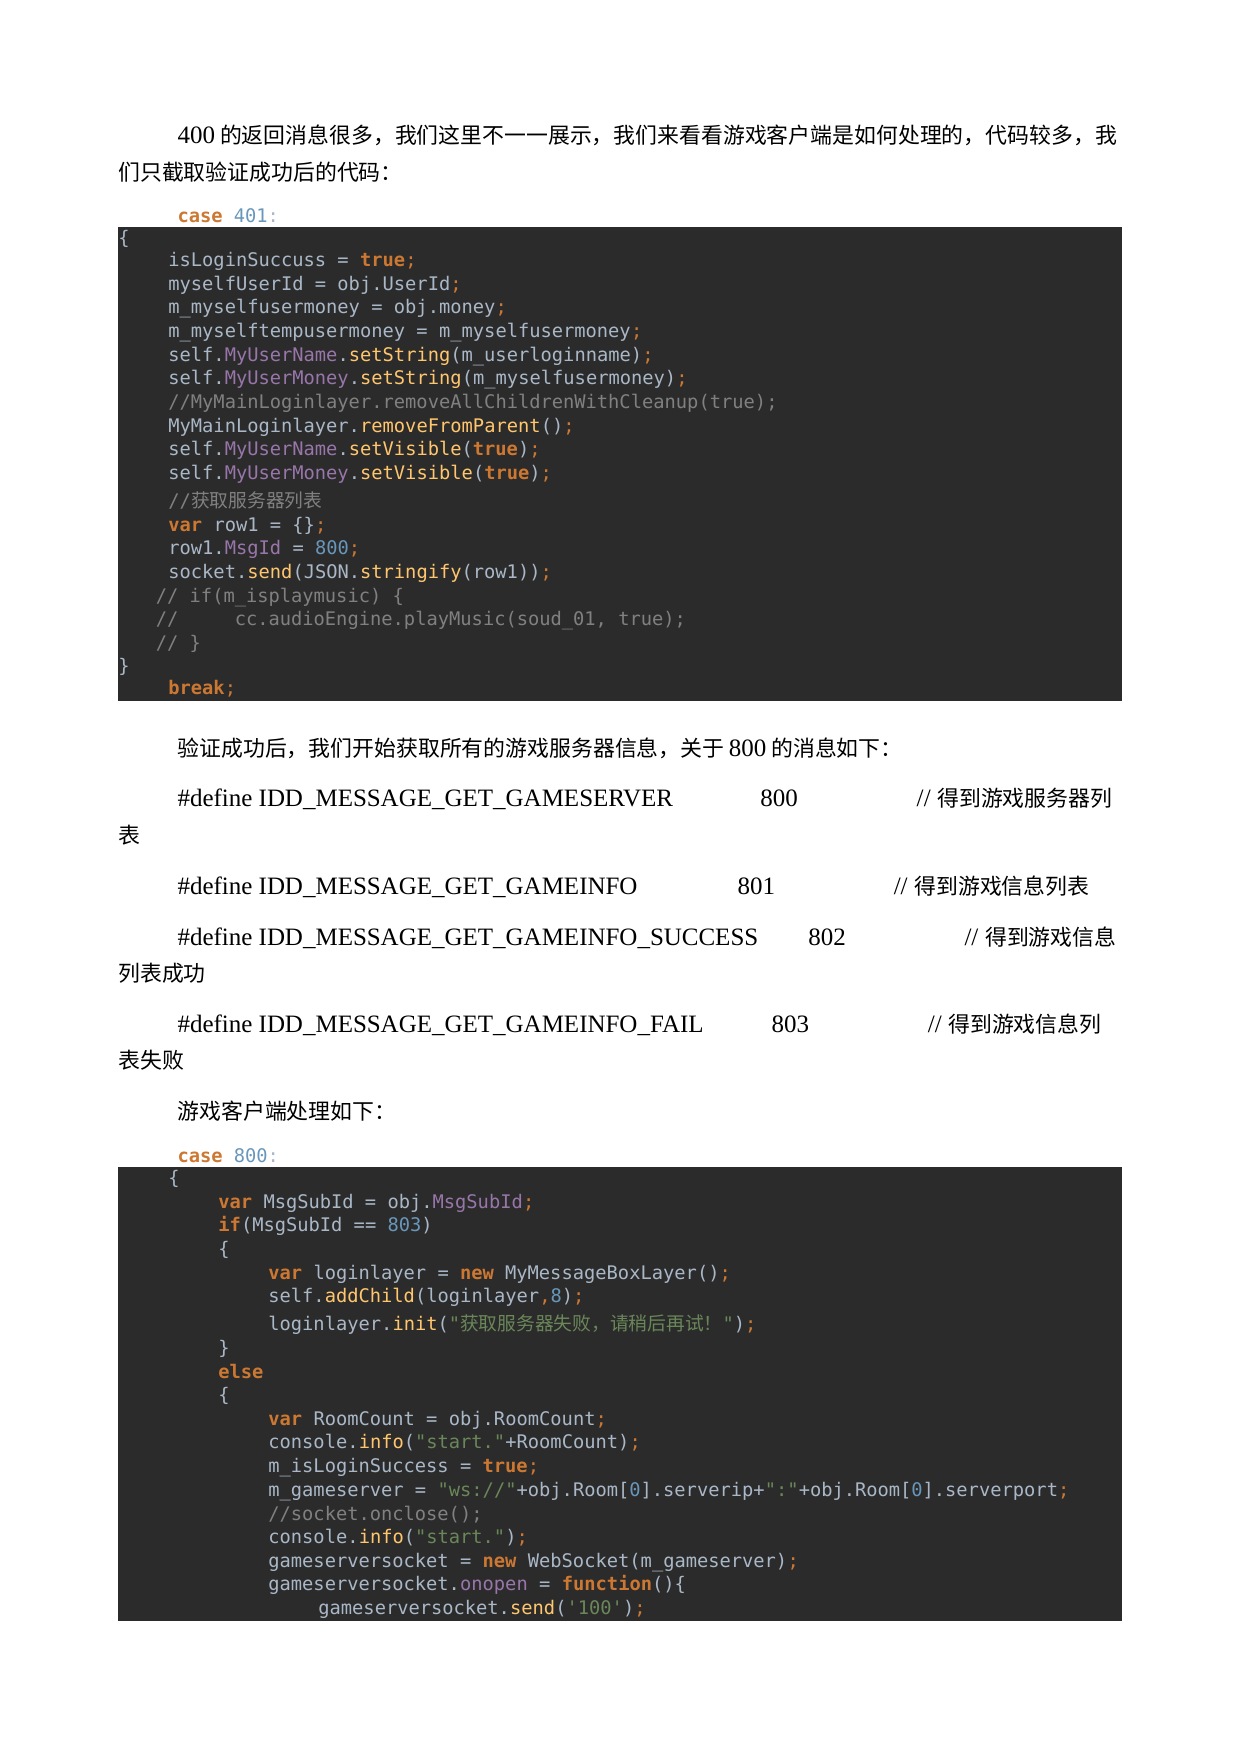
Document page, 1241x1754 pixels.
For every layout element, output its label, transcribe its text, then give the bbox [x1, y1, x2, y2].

text self.MyUserMoney.setVisible(true); [118, 462, 1122, 486]
text 游戏客户端处理如下： [118, 1094, 1122, 1126]
text //socket.onclose(); [118, 1502, 1122, 1526]
text myselfUserId = obj.UserId; [118, 273, 1122, 296]
text gameserversocket = new WebSocket(m_gameserver); [118, 1550, 1122, 1573]
text var RoomCount = obj.RoomCount; [118, 1408, 1122, 1432]
text // if(m_isplaymusic) { [118, 584, 1122, 608]
text socket.send(JSON.stringify(row1)); [118, 561, 1122, 584]
text m_gameserver = "ws://"+obj.Room[0].serverip+":"+obj.Room[0].serverport; [118, 1479, 1122, 1502]
text { [118, 1384, 1122, 1408]
text //MyMainLoginlayer.removeAllChildrenWithCleanup(true); [118, 391, 1122, 415]
text { [118, 1238, 1122, 1262]
text #define IDD_MESSAGE_GET_GAMEINFO_FAIL 803 // 得到游戏信息列表失败 [118, 1007, 1122, 1075]
text self.MyUserMoney.setString(m_myselfusermoney); [118, 367, 1122, 391]
text MyMainLoginlayer.removeFromParent(); [118, 415, 1122, 438]
text console.info("start."+RoomCount); [118, 1432, 1122, 1455]
text case 800: [118, 1145, 1122, 1167]
text loginlayer.init("获取服务器失败，请稍后再试！"); [118, 1309, 1122, 1337]
text self.MyUserName.setString(m_userloginname); [118, 344, 1122, 367]
text 400的返回消息很多，我们这里不一一展示，我们来看看游戏客户端是如何处理的，代码较多，我们只截取验证成功后的代码： [118, 118, 1122, 186]
text 验证成功后，我们开始获取所有的游戏服务器信息，关于800的消息如下： [118, 731, 1122, 762]
text { [118, 227, 1122, 249]
text var loginlayer = new MyMessageBoxLayer(); [118, 1262, 1122, 1285]
text self.addChild(loginlayer,8); [118, 1285, 1122, 1309]
text case 401: [118, 205, 1122, 227]
text } [118, 1337, 1122, 1361]
text if(MsgSubId == 803) [118, 1214, 1122, 1238]
text #define IDD_MESSAGE_GET_GAMEINFO 801 // 得到游戏信息列表 [118, 869, 1122, 900]
text #define IDD_MESSAGE_GET_GAMESERVER 800 // 得到游戏服务器列表 [118, 781, 1122, 849]
text var row1 = {}; [118, 514, 1122, 537]
text m_myselftempusermoney = m_myselfusermoney; [118, 320, 1122, 344]
text break; [118, 677, 1122, 701]
text gameserversocket.send('100'); [118, 1597, 1122, 1621]
text //获取服务器列表 [118, 486, 1122, 514]
text m_myselfusermoney = obj.money; [118, 296, 1122, 320]
text row1.MsgId = 800; [118, 537, 1122, 561]
text { [118, 1167, 1122, 1191]
text var MsgSubId = obj.MsgSubId; [118, 1191, 1122, 1214]
text #define IDD_MESSAGE_GET_GAMEINFO_SUCCESS 802 // 得到游戏信息列表成功 [118, 920, 1122, 988]
text else [118, 1361, 1122, 1384]
text m_isLoginSuccess = true; [118, 1455, 1122, 1479]
text console.info("start."); [118, 1526, 1122, 1550]
text } [118, 656, 1122, 677]
text gameserversocket.onopen = function(){ [118, 1573, 1122, 1597]
text // cc.audioEngine.playMusic(soud_01, true); [118, 608, 1122, 632]
text // } [118, 632, 1122, 656]
text isLoginSuccuss = true; [118, 249, 1122, 273]
text self.MyUserName.setVisible(true); [118, 438, 1122, 462]
